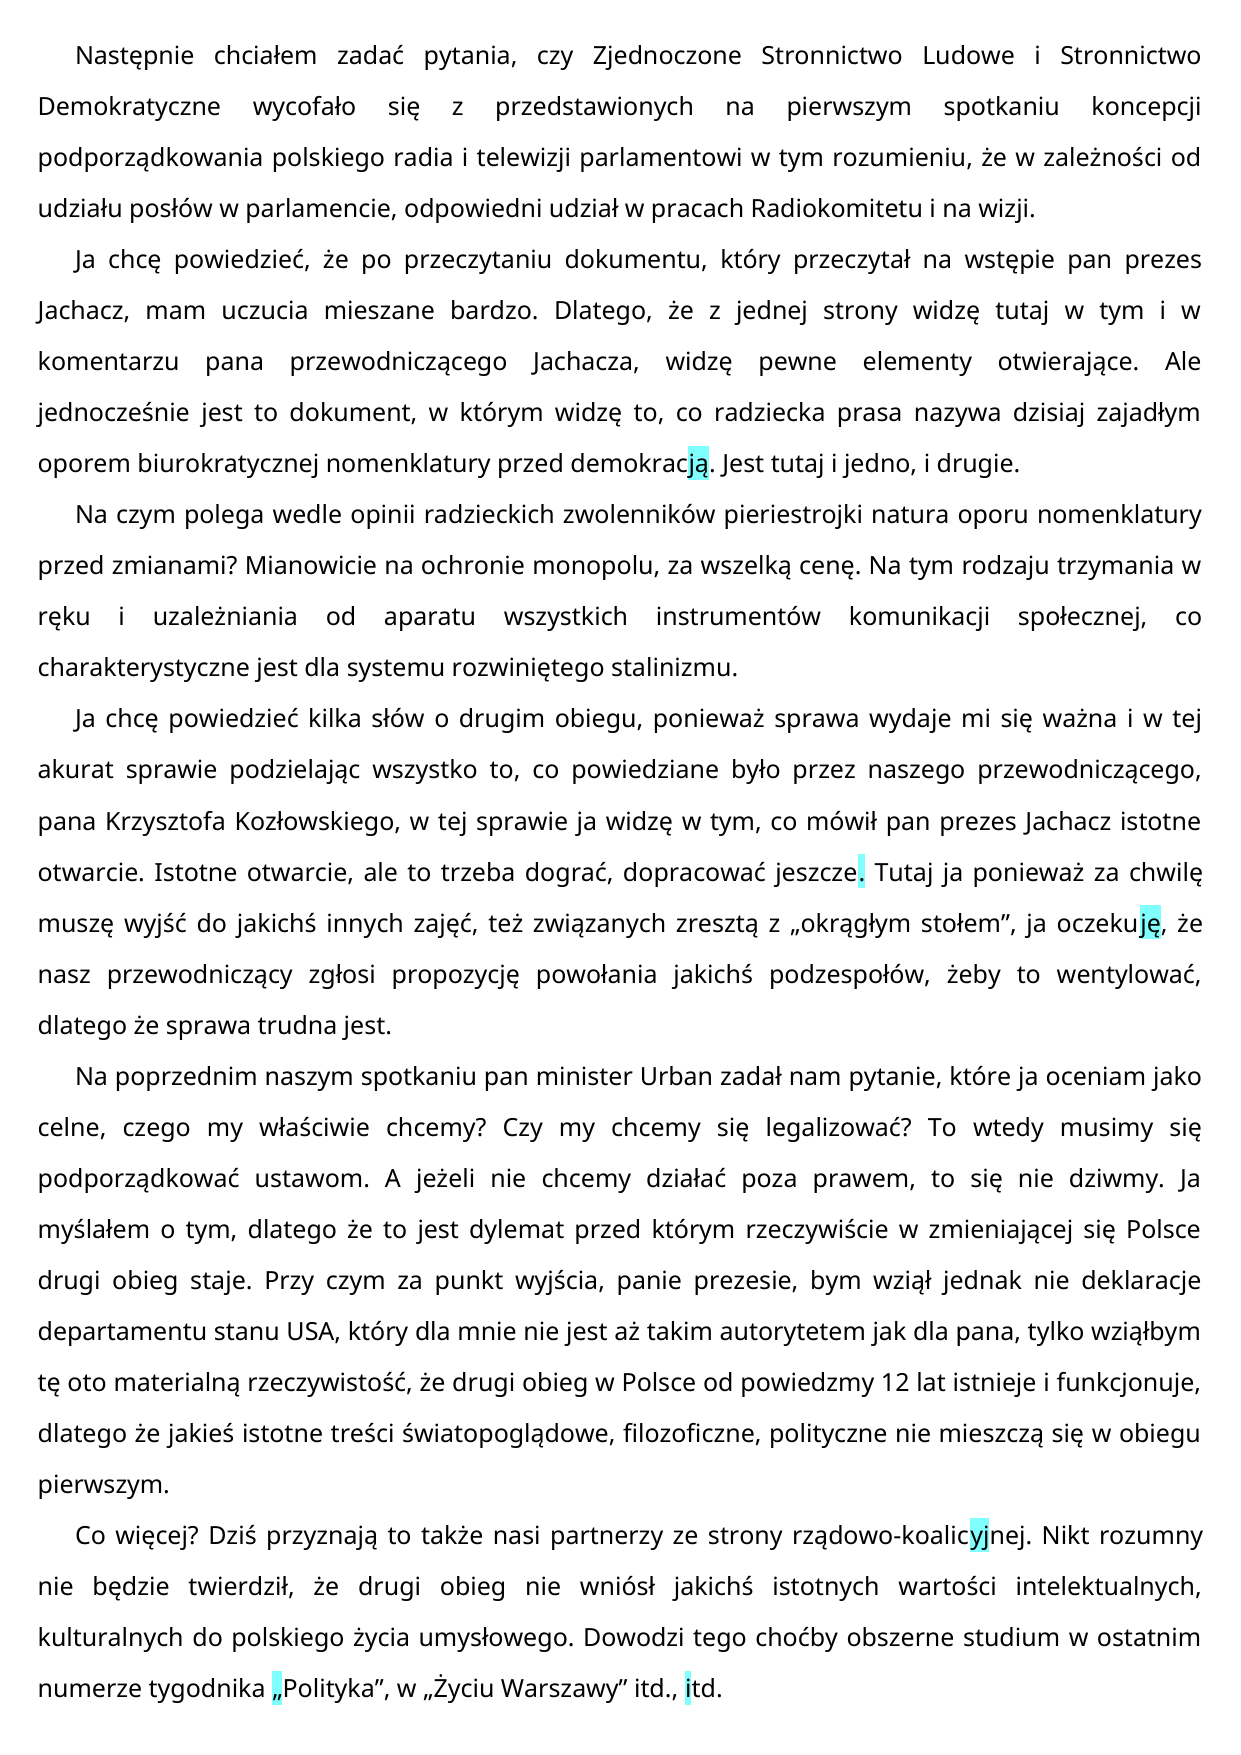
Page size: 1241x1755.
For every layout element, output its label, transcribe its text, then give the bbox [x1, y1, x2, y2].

text Następnie chciałem zadać pytania, czy Zjednoczone Stronnictwo Ludowe i Stronnictwo Demokratyczne wycofało się z przedstawionych na pierwszym spotkaniu koncepcji podporządkowania polskiego radia i telewizji parlamentowi w tym rozumieniu, że w zależności od udziału posłów w parlamencie, odpowiedni udział w pracach Radiokomitetu i na wizji. [37, 37, 1203, 225]
text Ja chcę powiedzieć, że po przeczytaniu dokumentu, który przeczytał na wstępie pan prezes Jachacz, mam uczucia mieszane bardzo. Dlatego, że z jednej strony widzę tutaj w tym i w komentarzu pana przewodniczącego Jachacza, widzę pewne elementy otwierające. Ale jednocześnie jest to dokument, w którym widzę to, co radziecka prasa nazywa dzisiaj zajadłym oporem biurokratycznej nomenklatury przed demokracją. Jest tutaj i jedno, i drugie. [37, 242, 1203, 480]
text Na czym polega wedle opinii radzieckich zwolenników pieriestrojki natura oporu nomenklatury przed zmianami? Mianowicie na ochronie monopolu, za wszelką cenę. Na tym rodzaju trzymania w ręku i uzależniania od aparatu wszystkich instrumentów komunikacji społecznej, co charakterystyczne jest dla systemu rozwiniętego stalinizmu. [37, 497, 1203, 684]
text Co więcej? Dziś przyznają to także nasi partnerzy ze strony rządowo-koalicyjnej. Nikt rozumny nie będzie twierdził, że drugi obieg nie wniósł jakichś istotnych wartości intelektualnych, kulturalnych do polskiego życia umysłowego. Dowodzi tego choćby obszerne studium w ostatnim numerze tygodnika „Polityka”, w „Życiu Warszawy” itd., itd. [37, 1518, 1203, 1705]
text Na poprzednim naszym spotkaniu pan minister Urban zadał nam pytanie, które ja oceniam jako celne, czego my właściwie chcemy? Czy my chcemy się legalizować? To wtedy musimy się podporządkować ustawom. A jeżeli nie chcemy działać poza prawem, to się nie dziwmy. Ja myślałem o tym, dlatego że to jest dylemat przed którym rzeczywiście w zmieniającej się Polsce drugi obieg staje. Przy czym za punkt wyjścia, panie prezesie, bym wziął jednak nie deklaracje departamentu stanu USA, który dla mnie nie jest aż takim autorytetem jak dla pana, tylko wziąłbym tę oto materialną rzeczywistość, że drugi obieg w Polsce od powiedzmy 12 lat istnieje i funkcjonuje, dlatego że jakieś istotne treści światopoglądowe, filozoficzne, polityczne nie mieszczą się w obiegu pierwszym. [37, 1058, 1203, 1501]
text Ja chcę powiedzieć kilka słów o drugim obiegu, ponieważ sprawa wydaje mi się ważna i w tej akurat sprawie podzielając wszystko to, co powiedziane było przez naszego przewodniczącego, pana Krzysztofa Kozłowskiego, w tej sprawie ja widzę w tym, co mówił pan prezes Jachacz istotne otwarcie. Istotne otwarcie, ale to trzeba dograć, dopracować jeszcze. Tutaj ja ponieważ za chwilę muszę wyjść do jakichś innych zajęć, też związanych zresztą z „okrągłym stołem”, ja oczekuję, że nasz przewodniczący zgłosi propozycję powołania jakichś podzespołów, żeby to wentylować, dlatego że sprawa trudna jest. [37, 701, 1203, 1041]
